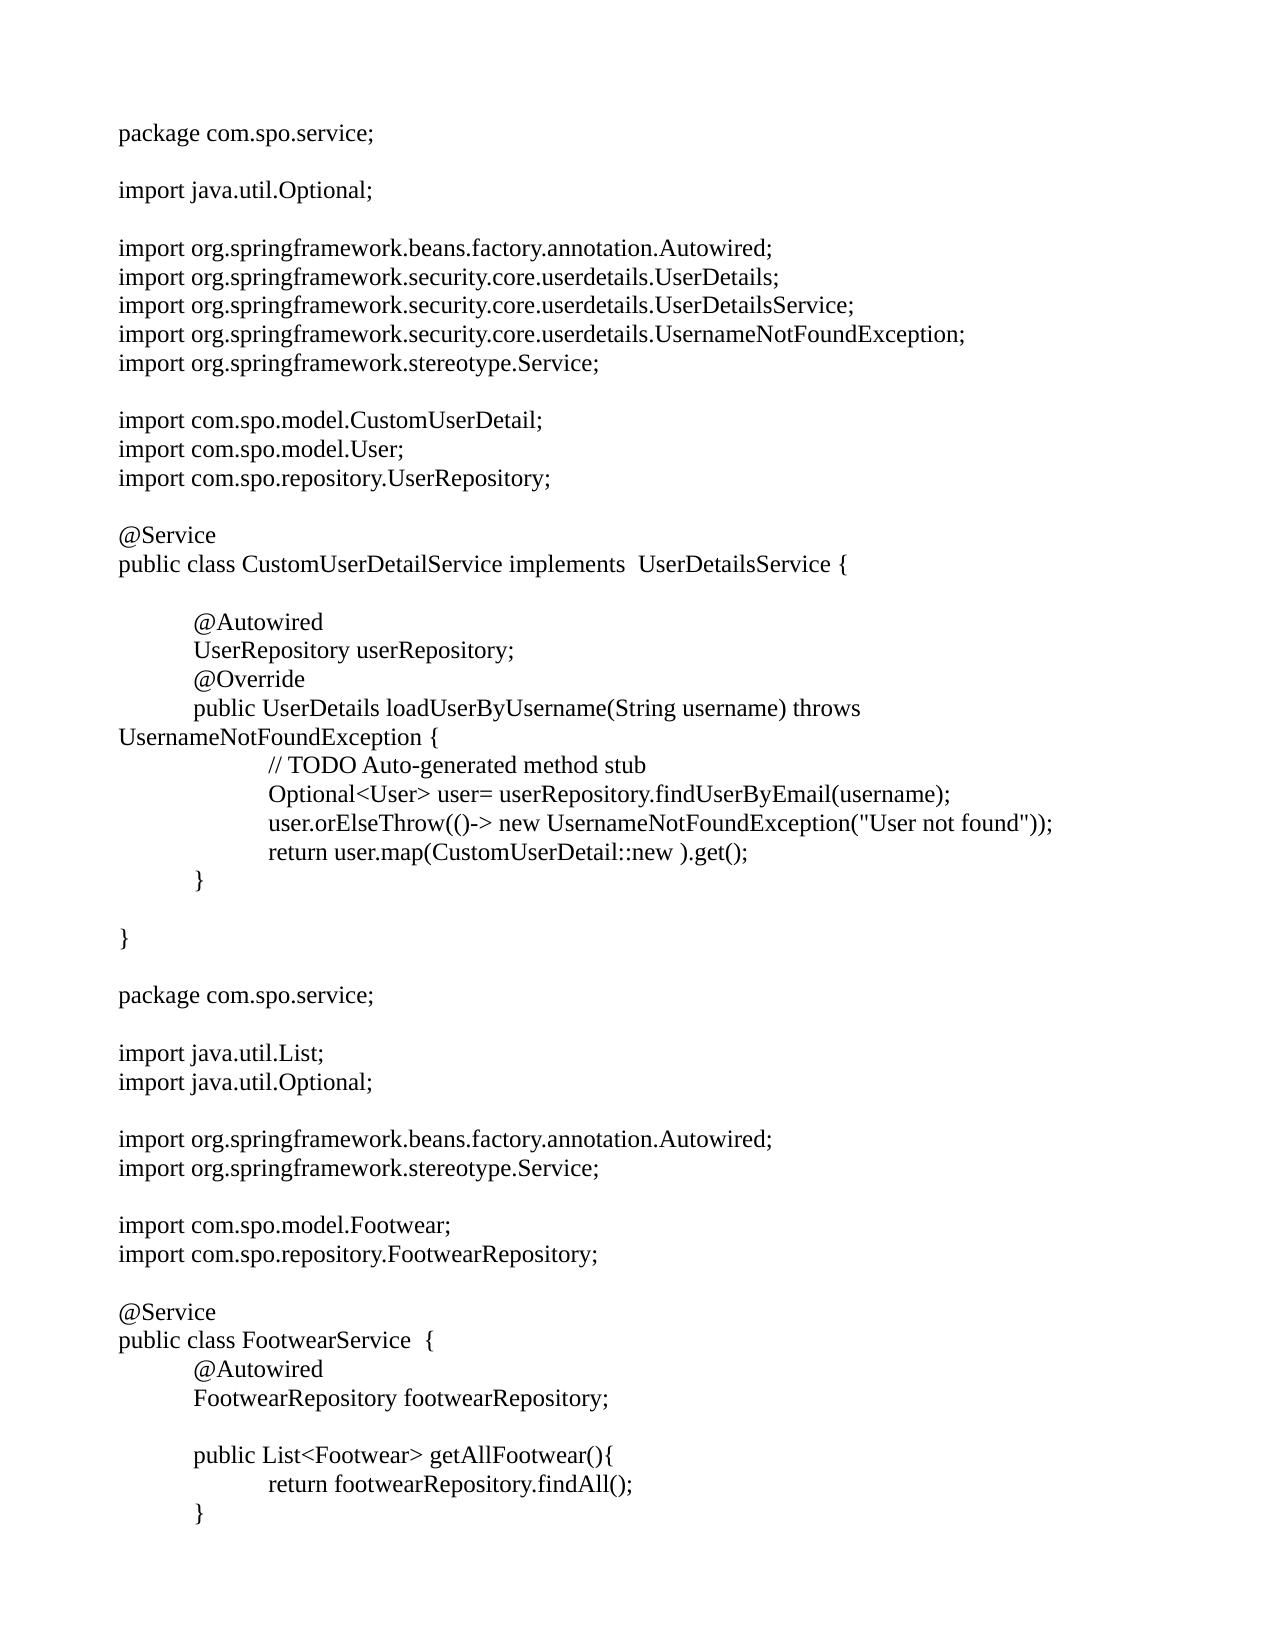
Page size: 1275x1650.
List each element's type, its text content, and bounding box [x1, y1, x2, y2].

text import com.spo.model.CustomUserDetail; [118, 406, 1157, 434]
text import com.spo.repository.UserRepository; [118, 463, 1157, 492]
text package com.spo.service; [118, 981, 1157, 1009]
text import java.util.Optional; [118, 176, 1157, 204]
text import org.springframework.security.core.userdetails.UsernameNotFoundException; [118, 319, 1157, 348]
text import java.util.Optional; [118, 1067, 1157, 1096]
text import org.springframework.security.core.userdetails.UserDetails; [118, 262, 1157, 291]
text public UserDetails loadUserByUsername(String username) throws UsernameNotFoundException { [118, 693, 1157, 751]
text import org.springframework.beans.factory.annotation.Autowired; [118, 1124, 1157, 1153]
text @Override [118, 664, 1157, 693]
text // TODO Auto-generated method stub [118, 751, 1157, 779]
text UserRepository userRepository; [118, 636, 1157, 664]
text return user.map(CustomUserDetail::new ).get(); [118, 837, 1157, 866]
text @Autowired [118, 607, 1157, 636]
text user.orElseThrow(()-> new UsernameNotFoundException("User not found")); [118, 808, 1157, 837]
text return footwearRepository.findAll(); [118, 1469, 1157, 1498]
text import com.spo.model.Footwear; [118, 1211, 1157, 1239]
text } [118, 923, 1157, 952]
text public class FootwearService { [118, 1326, 1157, 1354]
text import java.util.List; [118, 1038, 1157, 1067]
text @Service [118, 521, 1157, 549]
text import org.springframework.stereotype.Service; [118, 1153, 1157, 1182]
text @Autowired [118, 1354, 1157, 1383]
text import com.spo.repository.FootwearRepository; [118, 1239, 1157, 1268]
text @Service [118, 1297, 1157, 1326]
text Optional<User> user= userRepository.findUserByEmail(username); [118, 779, 1157, 808]
text public List<Footwear> getAllFootwear(){ [118, 1441, 1157, 1469]
text import com.spo.model.User; [118, 434, 1157, 463]
text import org.springframework.security.core.userdetails.UserDetailsService; [118, 291, 1157, 319]
text } [118, 866, 1157, 894]
text public class CustomUserDetailService implements UserDetailsService { [118, 549, 1157, 578]
text FootwearRepository footwearRepository; [118, 1383, 1157, 1412]
text import org.springframework.stereotype.Service; [118, 348, 1157, 377]
text } [118, 1498, 1157, 1527]
text package com.spo.service; [118, 118, 1157, 147]
text import org.springframework.beans.factory.annotation.Autowired; [118, 233, 1157, 262]
